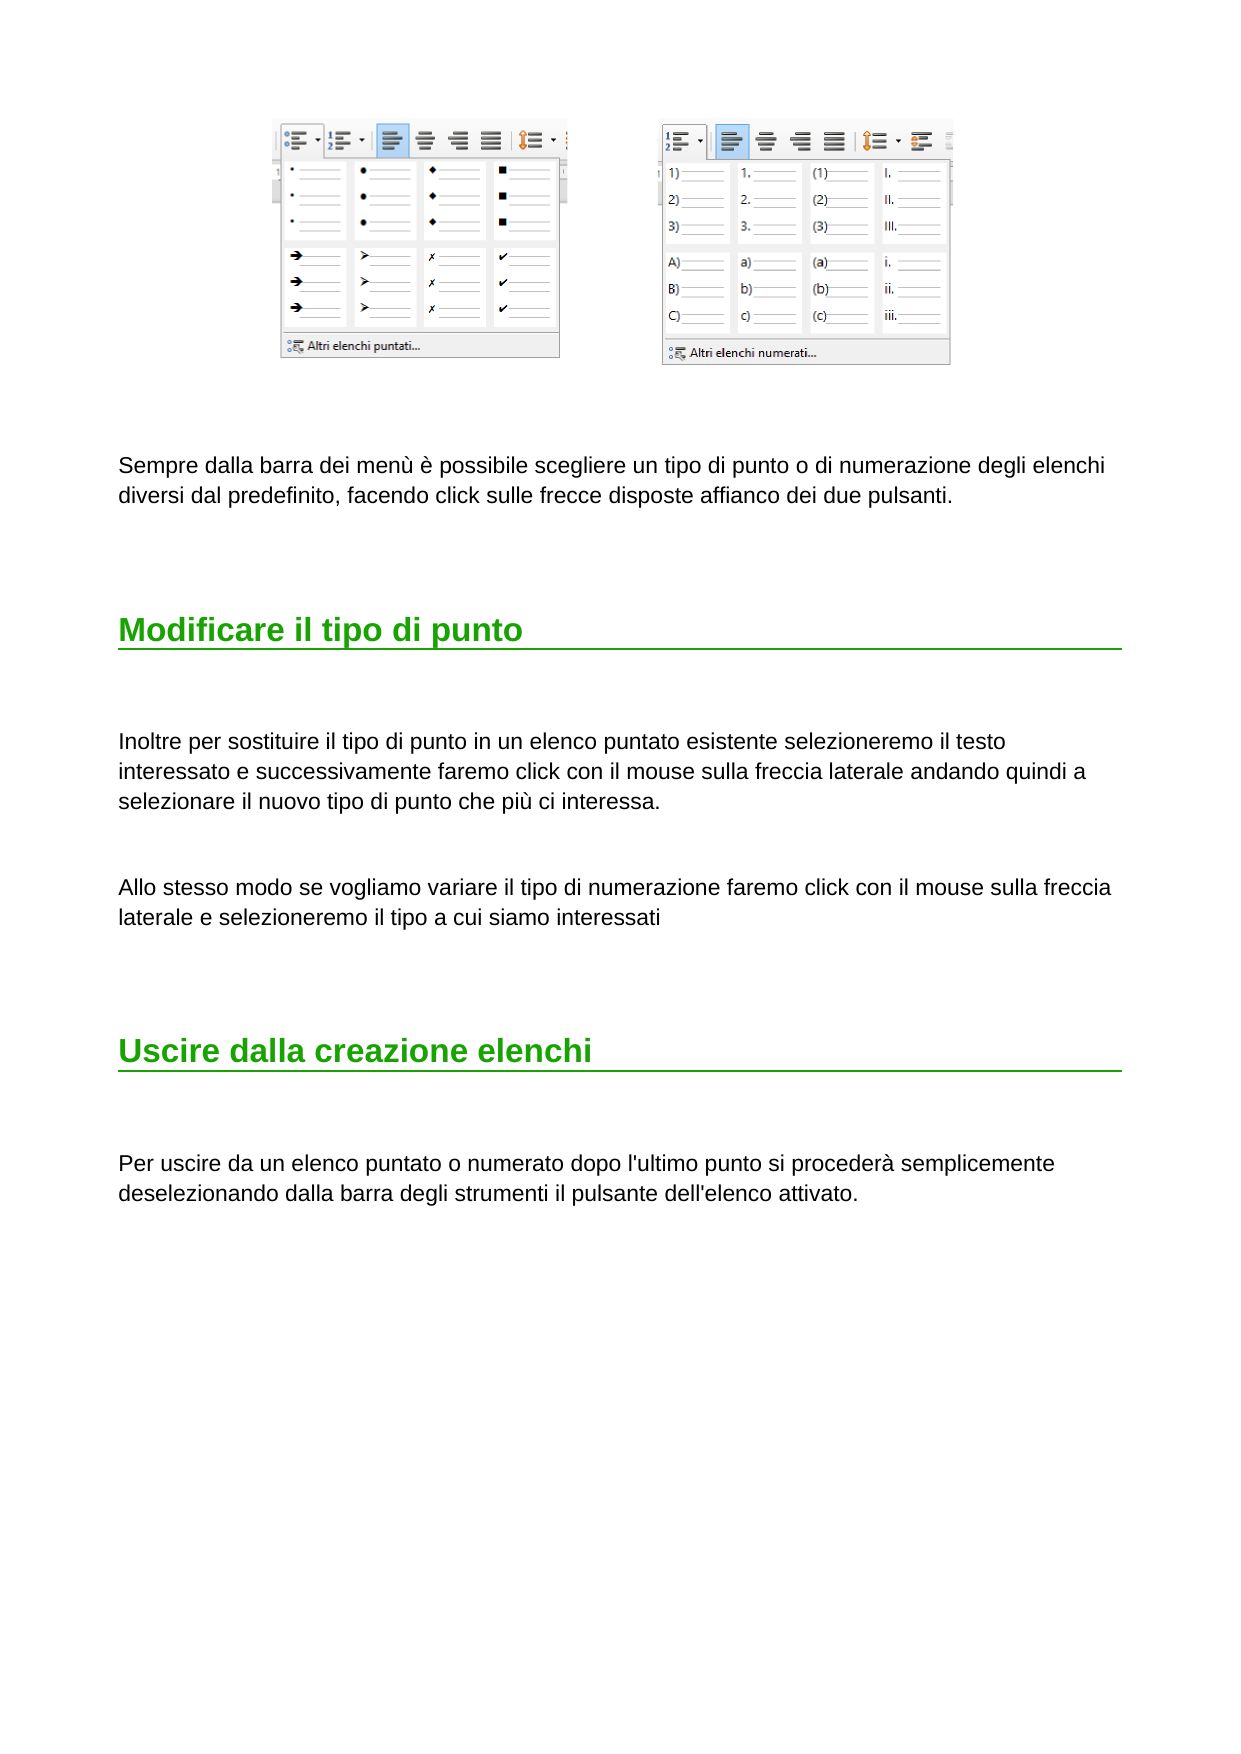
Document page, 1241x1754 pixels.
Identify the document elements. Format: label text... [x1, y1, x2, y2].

text Sempre dalla barra dei menù è possibile scegliere un tipo di punto o di numerazione degli elenchi diversi dal predefinito, facendo click sulle frecce disposte affianco dei due pulsanti. [118, 452, 1122, 508]
text Inoltre per sostituire il tipo di punto in un elenco puntato esistente selezioneremo il testo interessato e successivamente faremo click con il mouse sulla freccia laterale andando quindi a selezionare il nuovo tipo di punto che più ci interessa. [118, 728, 1122, 814]
text Allo stesso modo se vogliamo variare il tipo di numerazione faremo click con il mouse sulla freccia laterale e selezioneremo il tipo a cui siamo interessati [118, 874, 1122, 930]
text Per uscire da un elenco puntato o numerato dopo l'ultimo punto si procederà semplicemente deselezionando dalla barra degli strumenti il pulsante dell'elenco attivato. [118, 1149, 1122, 1206]
subtitle Uscire dalla creazione elenchi [118, 1031, 1122, 1070]
picture [272, 118, 568, 363]
subtitle Modificare il tipo di punto [118, 610, 1122, 648]
picture [657, 118, 954, 366]
